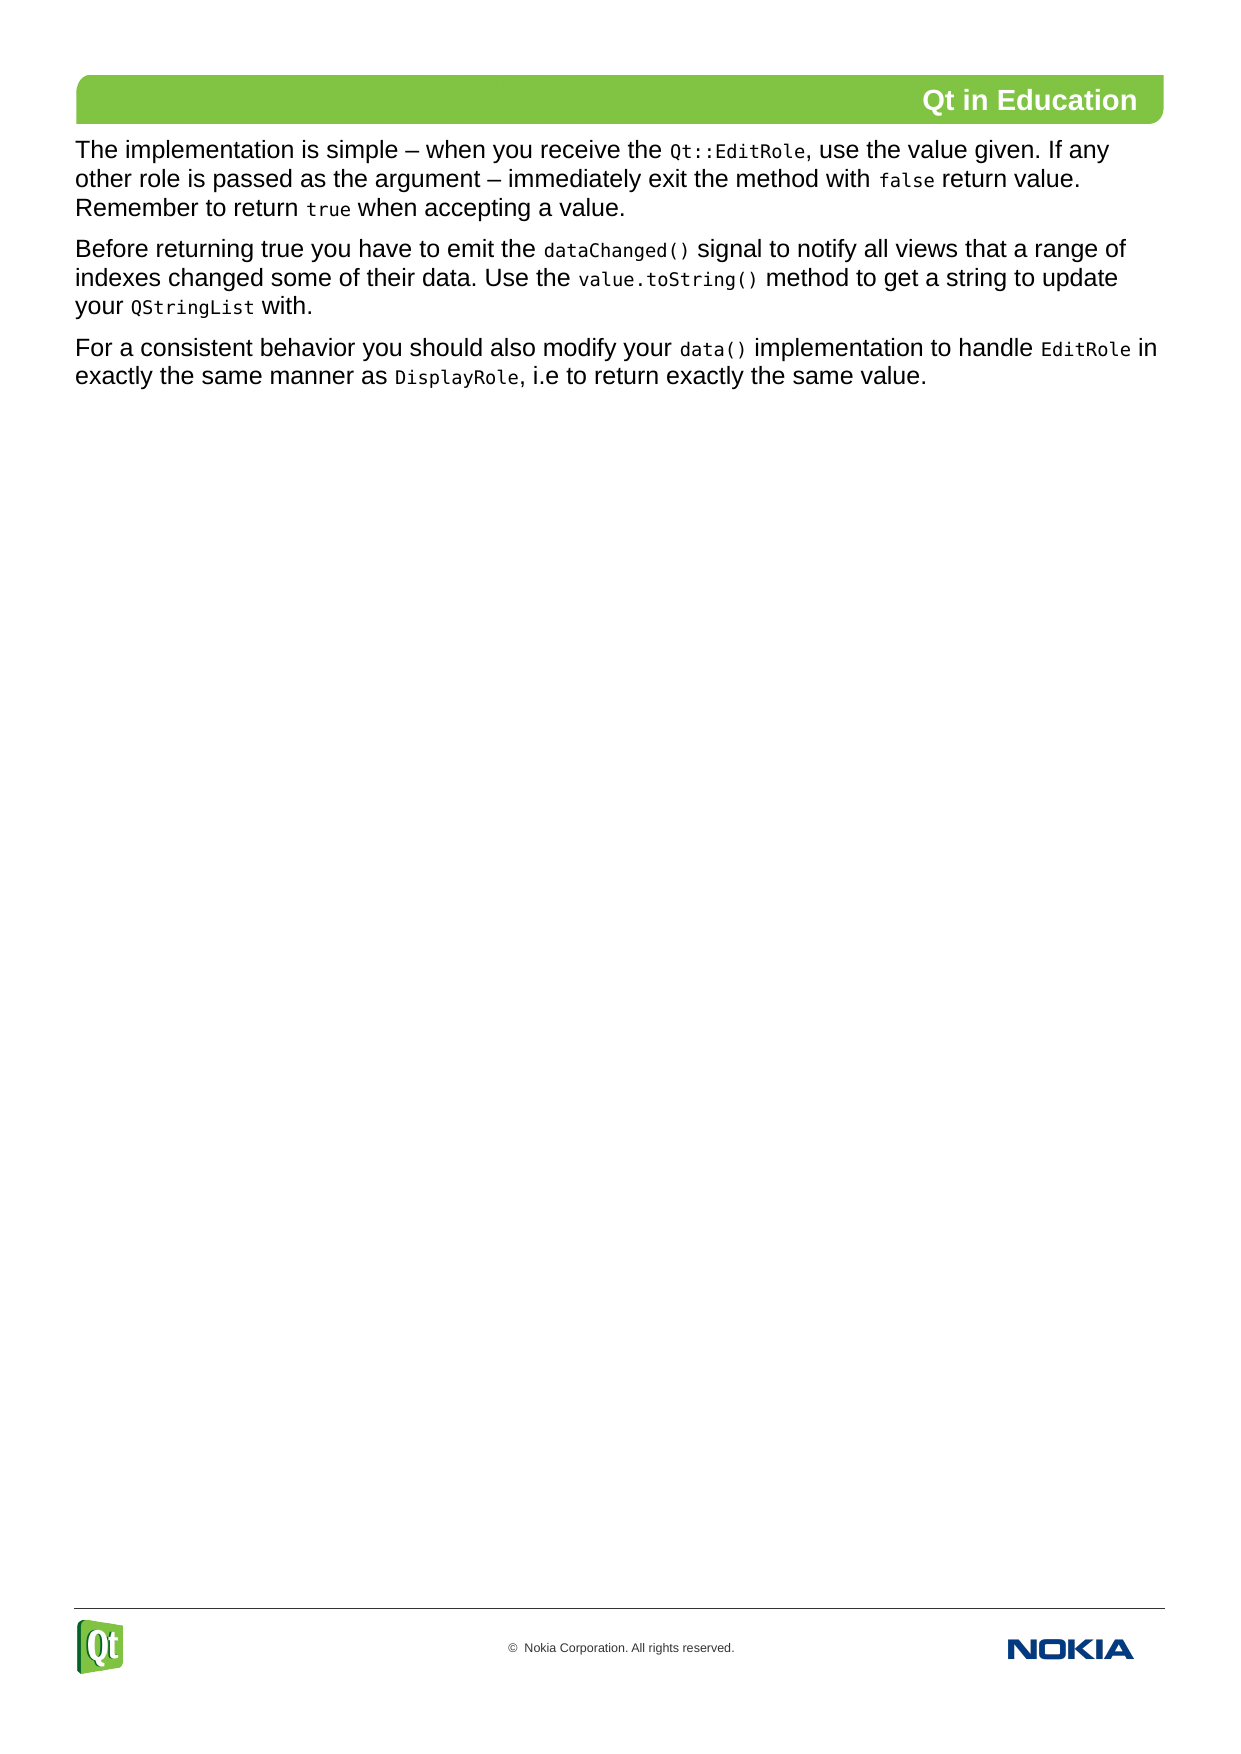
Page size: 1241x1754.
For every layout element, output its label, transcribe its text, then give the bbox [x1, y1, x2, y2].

text Before returning true you have to emit the dataChanged() signal to notify all views that a range of indexes changed some of their data. Use the value.toString() method to get a string to update your QStringList with. [75, 234, 1165, 320]
picture [73, 1615, 127, 1679]
text For a consistent behavior you should also modify your data() implementation to handle EditRole in exactly the same manner as DisplayRole, i.e to return exactly the same value. [75, 332, 1165, 390]
picture [978, 1610, 1164, 1688]
picture [76, 75, 1164, 124]
text The implementation is simple – when you receive the Qt::EditRole, use the value given. If any other role is passed as the argument – immediately exit the method with false return value. Remember to return true when accepting a value. [75, 135, 1165, 221]
